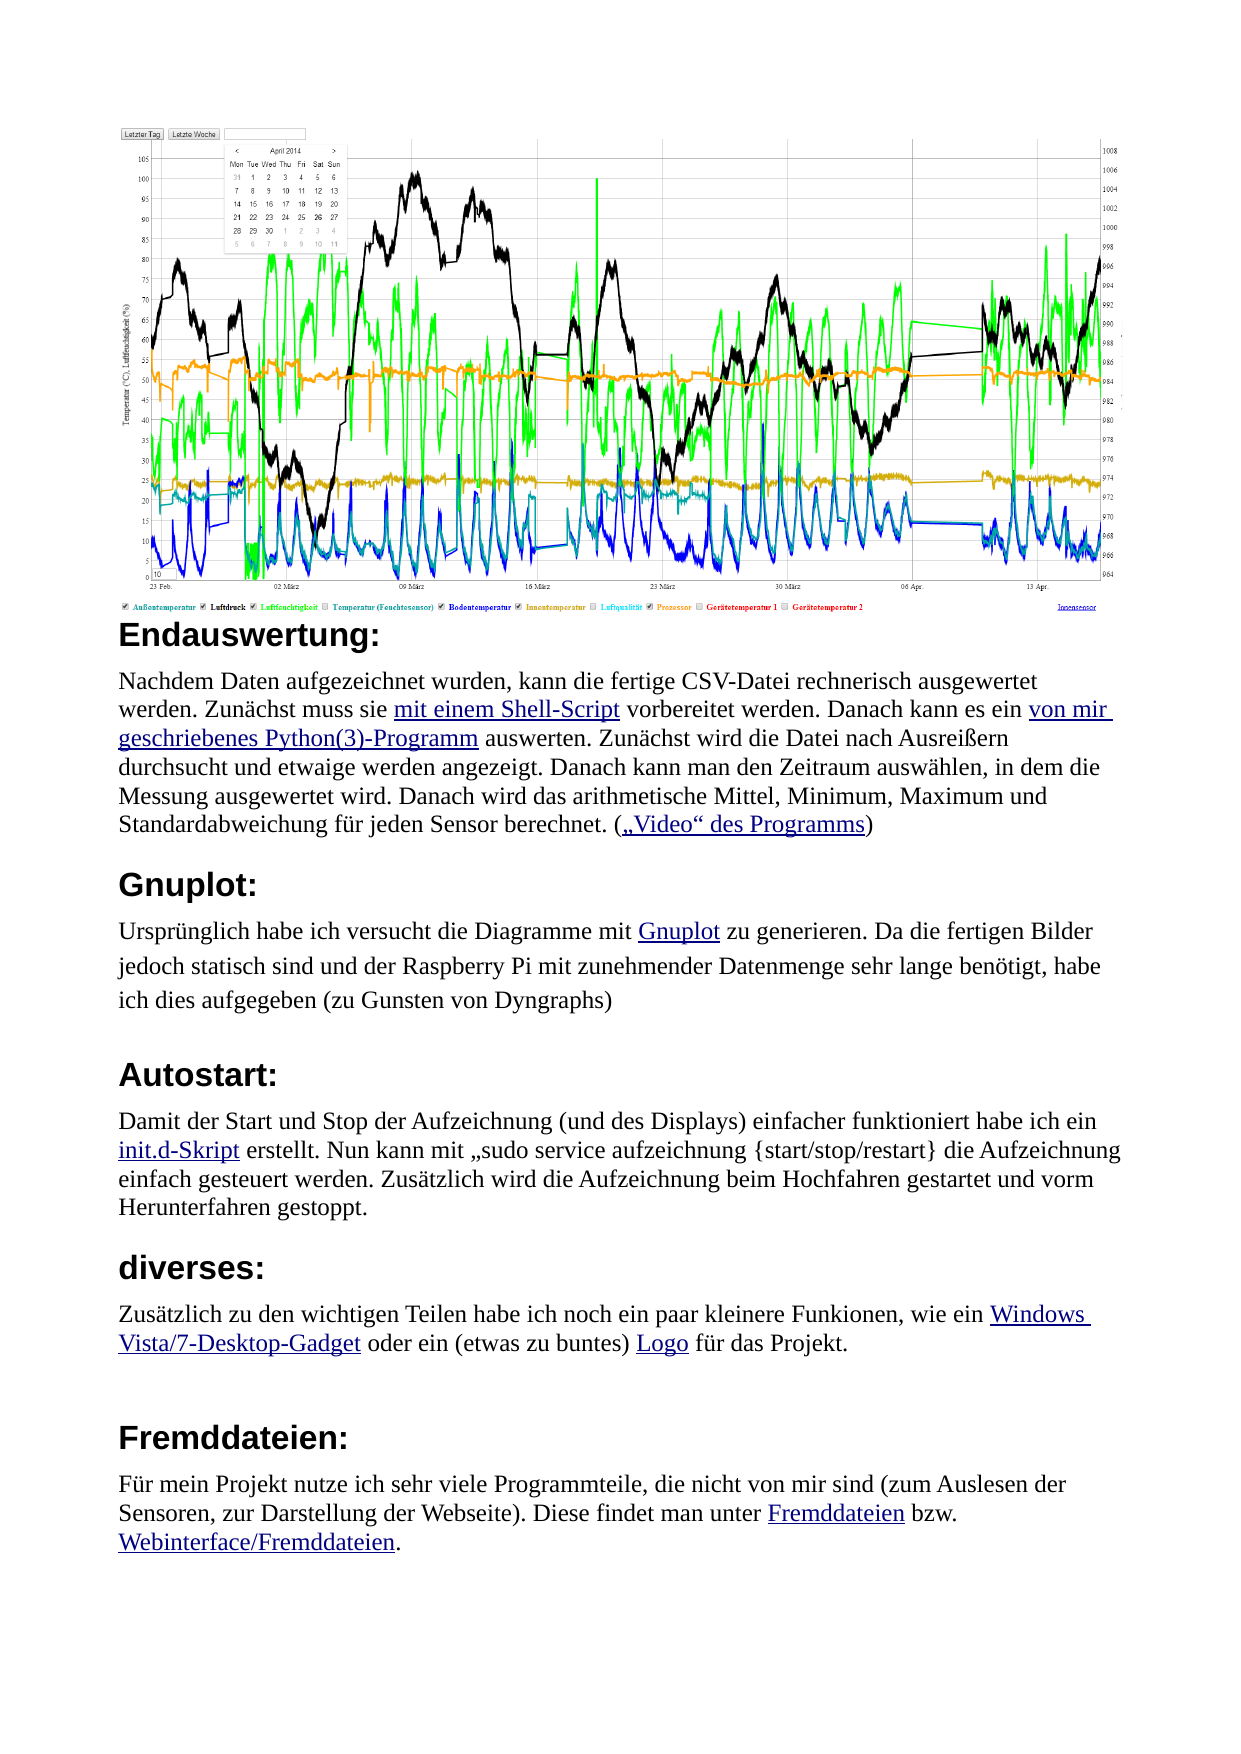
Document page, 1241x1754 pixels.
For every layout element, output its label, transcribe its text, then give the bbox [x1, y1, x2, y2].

text Für mein Projekt nutze ich sehr viele Programmteile, die nicht von mir sind (zum Auslesen der Sensoren, zur Darstellung der Webseite). Diese findet man unter Fremddateien bzw. Webinterface/Fremddateien. [118, 1469, 1122, 1556]
subtitle diverses: [118, 1248, 1122, 1287]
text Damit der Start und Stop der Aufzeichnung (und des Displays) einfacher funktioniert habe ich ein init.d-Skript erstellt. Nun kann mit „sudo service aufzeichnung {start/stop/restart} die Aufzeichnung einfach gesteuert werden. Zusätzlich wird die Aufzeichnung beim Hochfahren gestartet und vorm Herunterfahren gestoppt. [118, 1106, 1122, 1221]
text Zusätzlich zu den wichtigen Teilen habe ich noch ein paar kleinere Funkionen, wie ein Windows Vista/7-Desktop-Gadget oder ein (etwas zu buntes) Logo für das Projekt. [118, 1299, 1122, 1357]
text Nachdem Daten aufgezeichnet wurden, kann die fertige CSV-Datei rechnerisch ausgewertet werden. Zunächst muss sie mit einem Shell-Script vorbereitet werden. Danach kann es ein von mir geschriebenes Python(3)-Programm auswerten. Zunächst wird die Datei nach Ausreißern durchsucht und etwaige werden angezeigt. Danach kann man den Zeitraum auswählen, in dem die Messung ausgewertet wird. Danach wird das arithmetische Mittel, Minimum, Maximum und Standardabweichung für jeden Sensor berechnet. („Video“ des Programms) [118, 666, 1122, 838]
text Ursprünglich habe ich versucht die Diagramme mit Gnuplot zu generieren. Da die fertigen Bilder jedoch statisch sind und der Raspberry Pi mit zunehmender Datenmenge sehr lange benötigt, habe ich dies aufgegeben (zu Gunsten von Dyngraphs) [118, 916, 1122, 1014]
subtitle Endauswertung: [118, 615, 1122, 653]
subtitle Autostart: [118, 1055, 1122, 1094]
subtitle Fremddateien: [118, 1418, 1122, 1457]
subtitle Gnuplot: [118, 865, 1122, 904]
picture [118, 118, 1123, 615]
